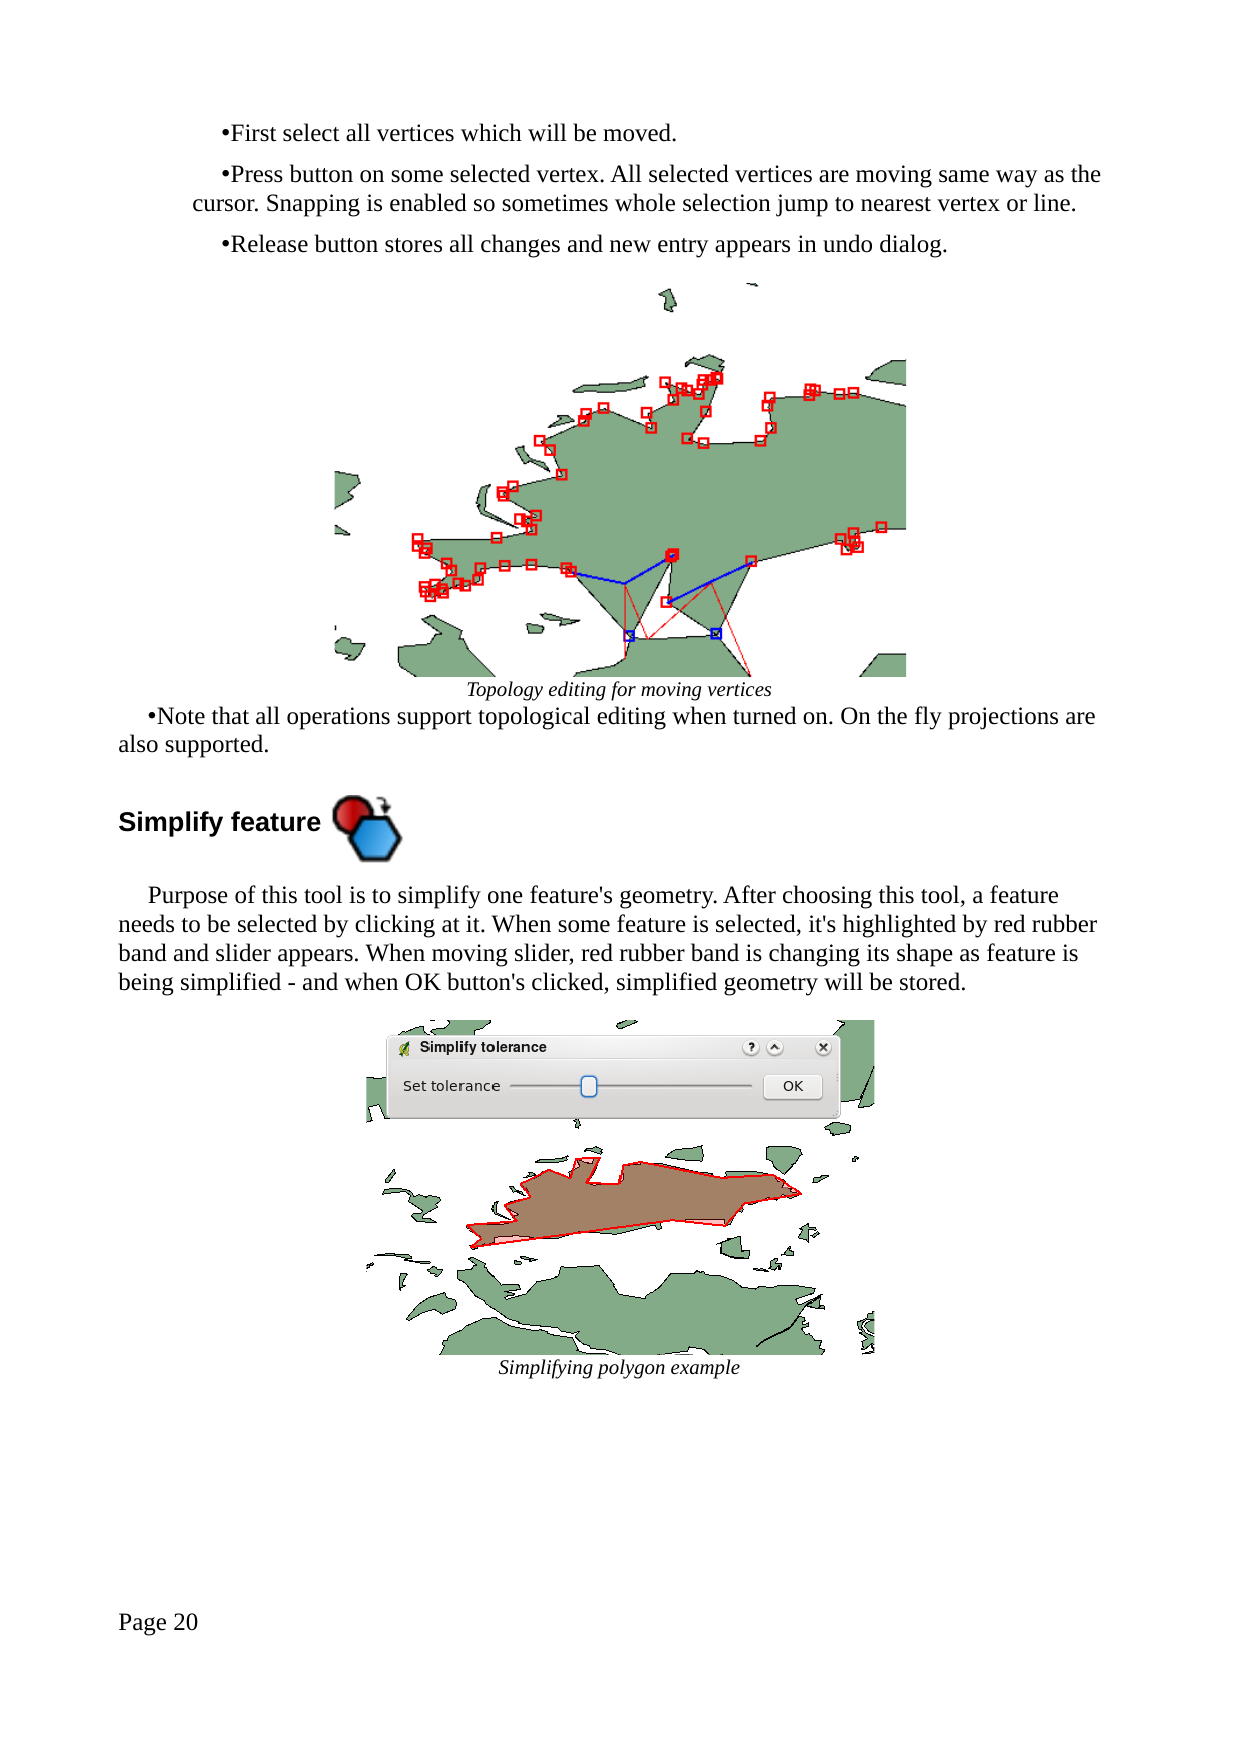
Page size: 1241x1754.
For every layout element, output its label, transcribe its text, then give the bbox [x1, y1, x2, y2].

picture [334, 283, 907, 677]
subtitle Simplify feature [118, 796, 328, 868]
picture [328, 795, 406, 868]
list Press button on some selected vertex. All selected vertices are moving same way as the cursor. Snapping is enabled so sometimes whole selection jump to nearest vertex or line. [192, 159, 1122, 217]
text Simplifying polygon example [366, 1355, 874, 1379]
list Release button stores all changes and new entry appears in undo dialog. [192, 229, 1122, 258]
text Purpose of this tool is to simplify one feature's geometry. After choosing this tool, a feature needs to be selected by clicking at it. When some feature is selected, it's highlighted by red rubber band and slider appears. When moving slider, red rubber band is changing its shape as feature is being simplified - and when OK button's clicked, simplified geometry will be stored. [118, 880, 1122, 995]
list First select all vertices which will be moved. [192, 118, 1122, 147]
list Topology editing for moving vertices [334, 677, 906, 701]
picture [366, 1020, 875, 1355]
subtitle [406, 796, 1122, 868]
list Note that all operations support topological editing when turned on. On the fly projections are also supported. [118, 271, 1122, 758]
